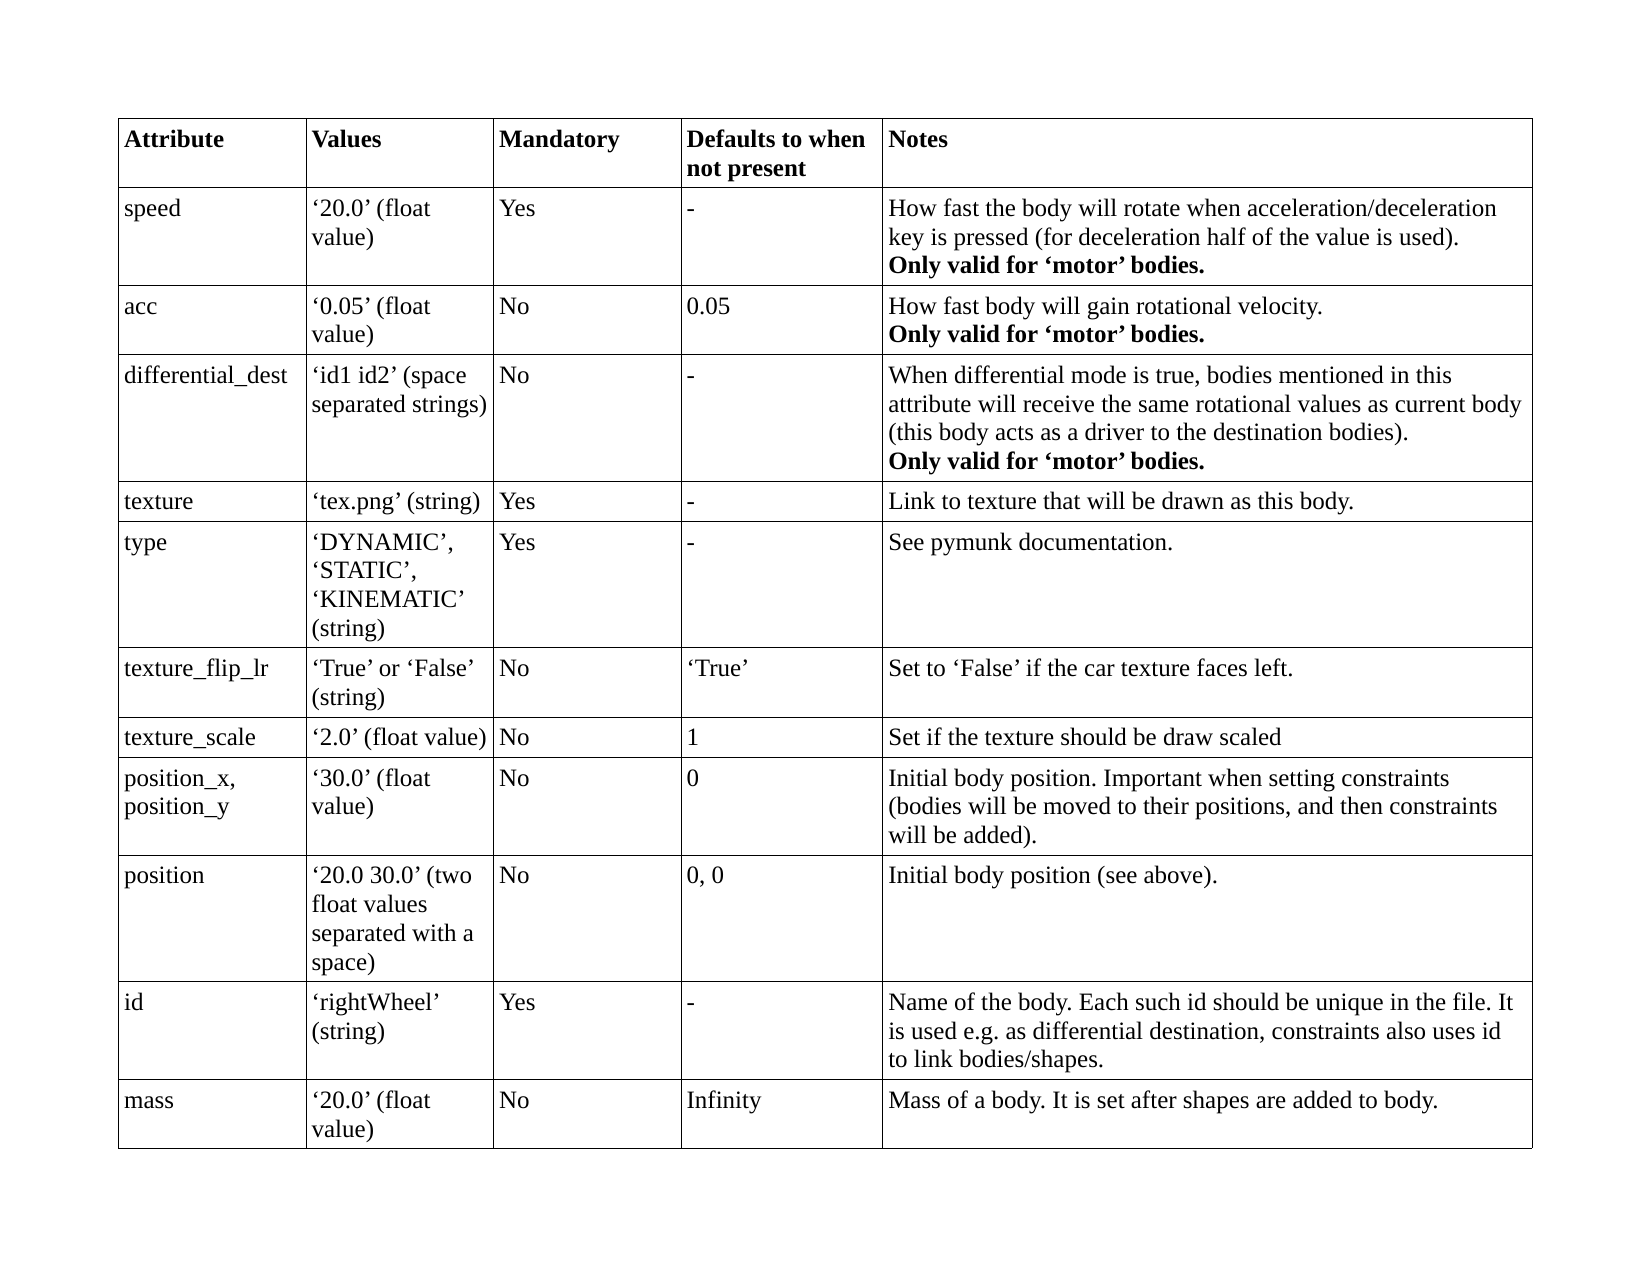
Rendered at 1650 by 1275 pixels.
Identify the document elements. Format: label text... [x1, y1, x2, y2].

table_cell ‘True’ or ‘False’ (string) [307, 648, 493, 717]
table_cell No [494, 856, 681, 981]
table_cell ‘20.0’ (float value) [307, 188, 493, 285]
table_cell ‘2.0’ (float value) [307, 718, 493, 757]
table_cell How fast body will gain rotational velocity. Only valid for ‘motor’ bodies. [883, 286, 1532, 354]
table_cell Infinity [682, 1080, 882, 1148]
table_cell type [119, 522, 306, 647]
table_cell How fast the body will rotate when acceleration/deceleration key is pressed (for deceleration half of the value is used). Only valid for ‘motor’ bodies. [883, 188, 1532, 285]
table_cell ‘DYNAMIC’, ‘STATIC’, ‘KINEMATIC’ (string) [307, 522, 493, 647]
table_cell ‘0.05’ (float value) [307, 286, 493, 354]
table_cell Yes [494, 982, 681, 1079]
table_cell mass [119, 1080, 306, 1148]
table_cell No [494, 718, 681, 757]
table_cell Name of the body. Each such id should be unique in the file. It is used e.g. as differential destination, constraints also uses id to link bodies/shapes. [883, 982, 1532, 1079]
table_cell Yes [494, 482, 681, 521]
table_cell speed [119, 188, 306, 285]
table_cell ‘30.0’ (float value) [307, 758, 493, 855]
table_cell - [682, 355, 882, 481]
table_cell When differential mode is true, bodies mentioned in this attribute will receive the same rotational values as current body (this body acts as a driver to the destination bodies). Only valid for ‘motor’ bodies. [883, 355, 1532, 481]
table_cell position [119, 856, 306, 981]
table_header Values [307, 119, 493, 187]
table_cell acc [119, 286, 306, 354]
table_cell ‘20.0’ (float value) [307, 1080, 493, 1148]
table_cell differential_dest [119, 355, 306, 481]
table_cell texture_scale [119, 718, 306, 757]
table_cell - [682, 522, 882, 647]
table_cell ‘rightWheel’ (string) [307, 982, 493, 1079]
table_cell ‘20.0 30.0’ (two float values separated with a space) [307, 856, 493, 981]
table_cell 0 [682, 758, 882, 855]
table_cell Mass of a body. It is set after shapes are added to body. [883, 1080, 1532, 1148]
table_cell No [494, 758, 681, 855]
table_cell See pymunk documentation. [883, 522, 1532, 647]
table_cell ‘True’ [682, 648, 882, 717]
table_cell No [494, 355, 681, 481]
table_cell 0, 0 [682, 856, 882, 981]
table_header Mandatory [494, 119, 681, 187]
table_cell - [682, 982, 882, 1079]
table_cell No [494, 1080, 681, 1148]
table_cell - [682, 482, 882, 521]
table_cell id [119, 982, 306, 1079]
table_cell texture_flip_lr [119, 648, 306, 717]
table_cell Initial body position (see above). [883, 856, 1532, 981]
table_cell 1 [682, 718, 882, 757]
table_cell - [682, 188, 882, 285]
table_cell ‘id1 id2’ (space separated strings) [307, 355, 493, 481]
table_cell Set if the texture should be draw scaled [883, 718, 1532, 757]
table_header Attribute [119, 119, 306, 187]
table_cell No [494, 648, 681, 717]
table_cell No [494, 286, 681, 354]
table_cell position_x, position_y [119, 758, 306, 855]
table_cell Link to texture that will be drawn as this body. [883, 482, 1532, 521]
table_header Notes [883, 119, 1532, 187]
table_cell Set to ‘False’ if the car texture faces left. [883, 648, 1532, 717]
table_cell texture [119, 482, 306, 521]
table_header Defaults to when not present [682, 119, 882, 187]
table_cell Yes [494, 522, 681, 647]
table_cell Yes [494, 188, 681, 285]
table_cell Initial body position. Important when setting constraints (bodies will be moved to their positions, and then constraints will be added). [883, 758, 1532, 855]
table_cell ‘tex.png’ (string) [307, 482, 493, 521]
table_cell 0.05 [682, 286, 882, 354]
